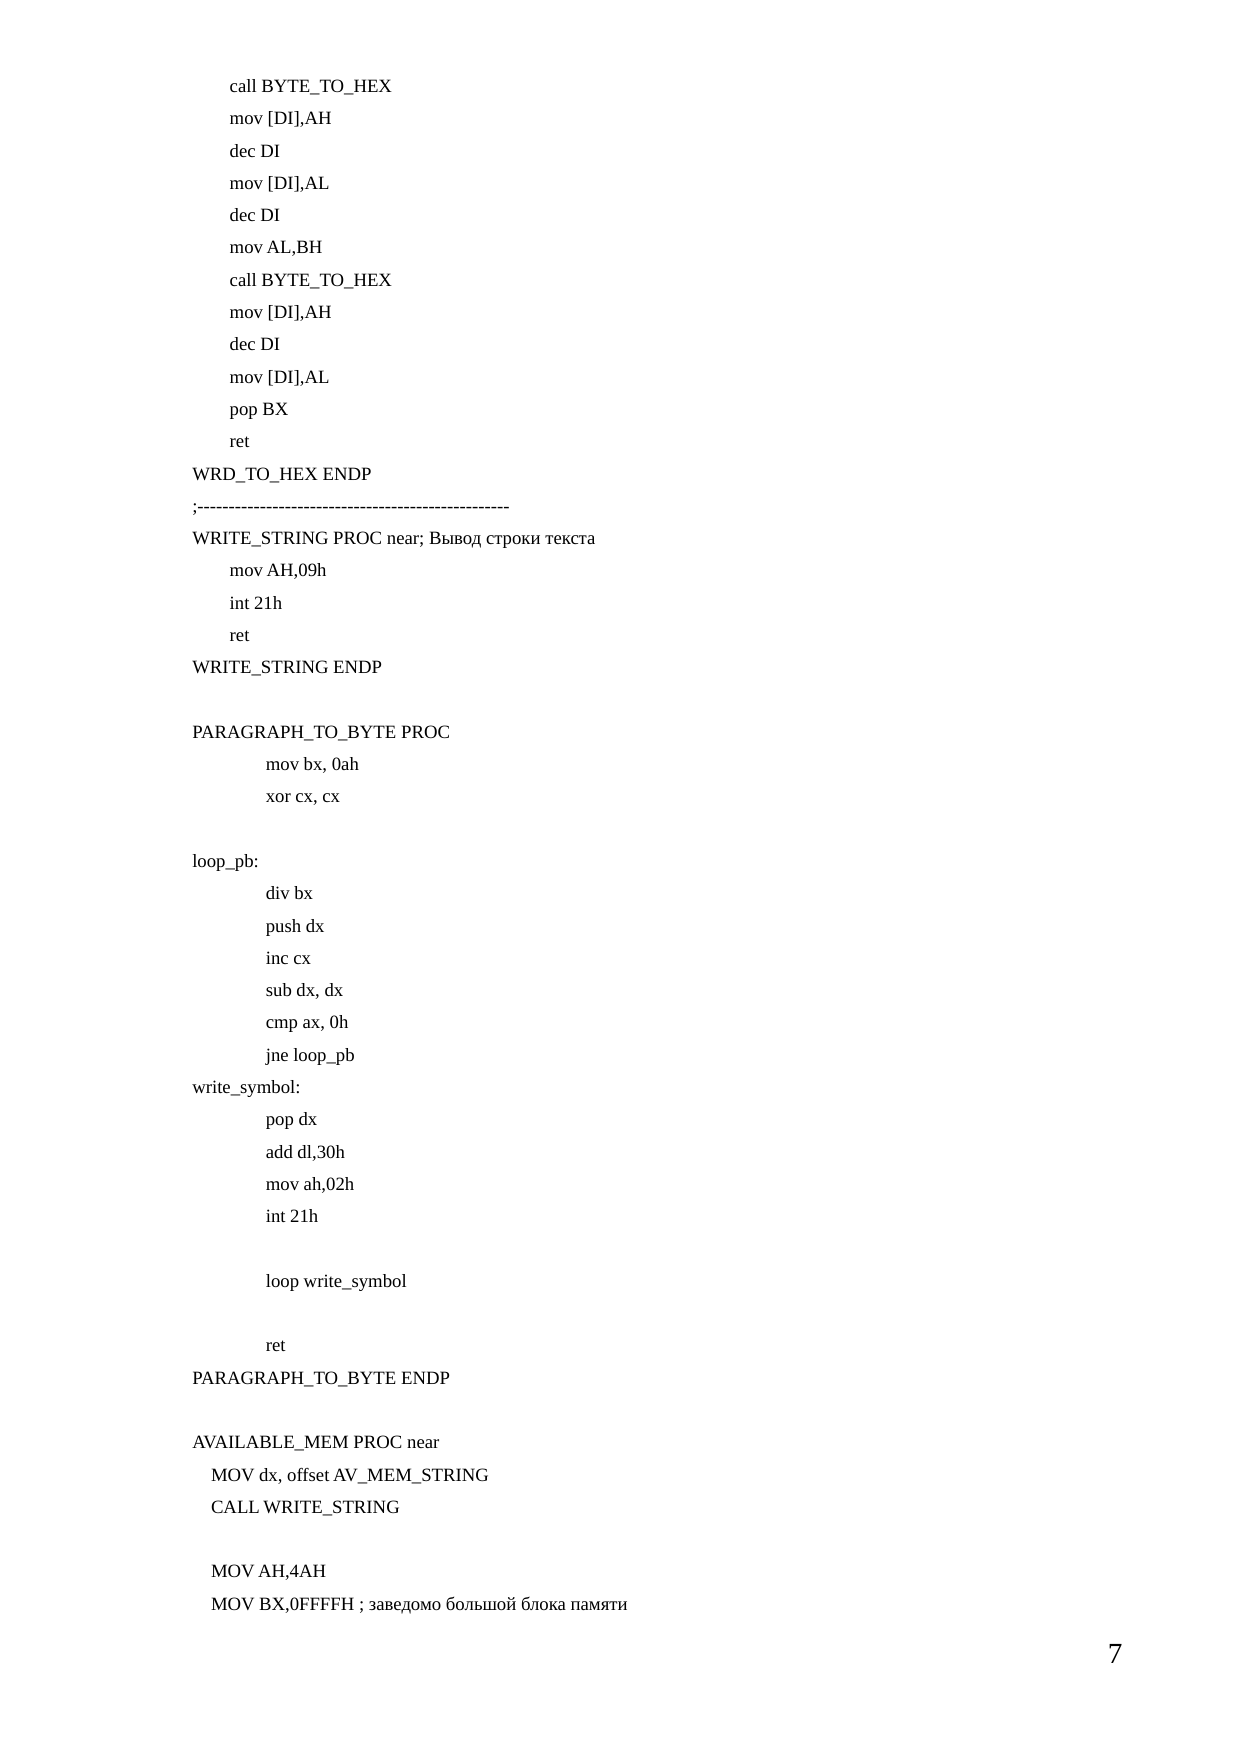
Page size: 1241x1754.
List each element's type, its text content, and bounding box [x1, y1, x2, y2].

text mov [DI],AL [118, 172, 1122, 193]
text pop dx [118, 1108, 1122, 1130]
text call BYTE_TO_HEX [118, 269, 1122, 290]
text PARAGRAPH_TO_BYTE ENDP [118, 1367, 1122, 1388]
text cmp ax, 0h [118, 1011, 1122, 1033]
text ;-------------------------------------------------- [118, 495, 1122, 516]
text add dl,30h [118, 1141, 1122, 1162]
text MOV AH,4AH [118, 1560, 1122, 1582]
text xor cx, cx [118, 785, 1122, 807]
text push dx [118, 914, 1122, 936]
text loop write_symbol [118, 1270, 1122, 1291]
text mov bx, 0ah [118, 753, 1122, 775]
text WRITE_STRING PROC near; Вывод строки текста [118, 527, 1122, 549]
text mov ah,02h [118, 1173, 1122, 1194]
text PARAGRAPH_TO_BYTE PROC [118, 721, 1122, 742]
text dec DI [118, 139, 1122, 161]
text mov [DI],AH [118, 301, 1122, 323]
text ret [118, 430, 1122, 452]
text loop_pb: [118, 850, 1122, 872]
text CALL WRITE_STRING [118, 1496, 1122, 1517]
text dec DI [118, 204, 1122, 226]
text mov [DI],AL [118, 366, 1122, 387]
text WRITE_STRING ENDP [118, 656, 1122, 678]
text write_symbol: [118, 1076, 1122, 1098]
text call BYTE_TO_HEX [118, 75, 1122, 97]
text div bx [118, 882, 1122, 904]
text ret [118, 1334, 1122, 1356]
text ret [118, 624, 1122, 646]
text inc cx [118, 947, 1122, 968]
text jne loop_pb [118, 1044, 1122, 1065]
text pop BX [118, 398, 1122, 419]
text int 21h [118, 592, 1122, 613]
text mov AH,09h [118, 559, 1122, 581]
text sub dx, dx [118, 979, 1122, 1001]
text mov [DI],AH [118, 107, 1122, 129]
text dec DI [118, 333, 1122, 355]
text int 21h [118, 1205, 1122, 1227]
text MOV BX,0FFFFH ; заведомо большой блока памяти [118, 1593, 1122, 1614]
text MOV dx, offset AV_MEM_STRING [118, 1463, 1122, 1485]
text AVAILABLE_MEM PROC near [118, 1431, 1122, 1453]
text WRD_TO_HEX ENDP [118, 462, 1122, 484]
text mov AL,BH [118, 236, 1122, 258]
